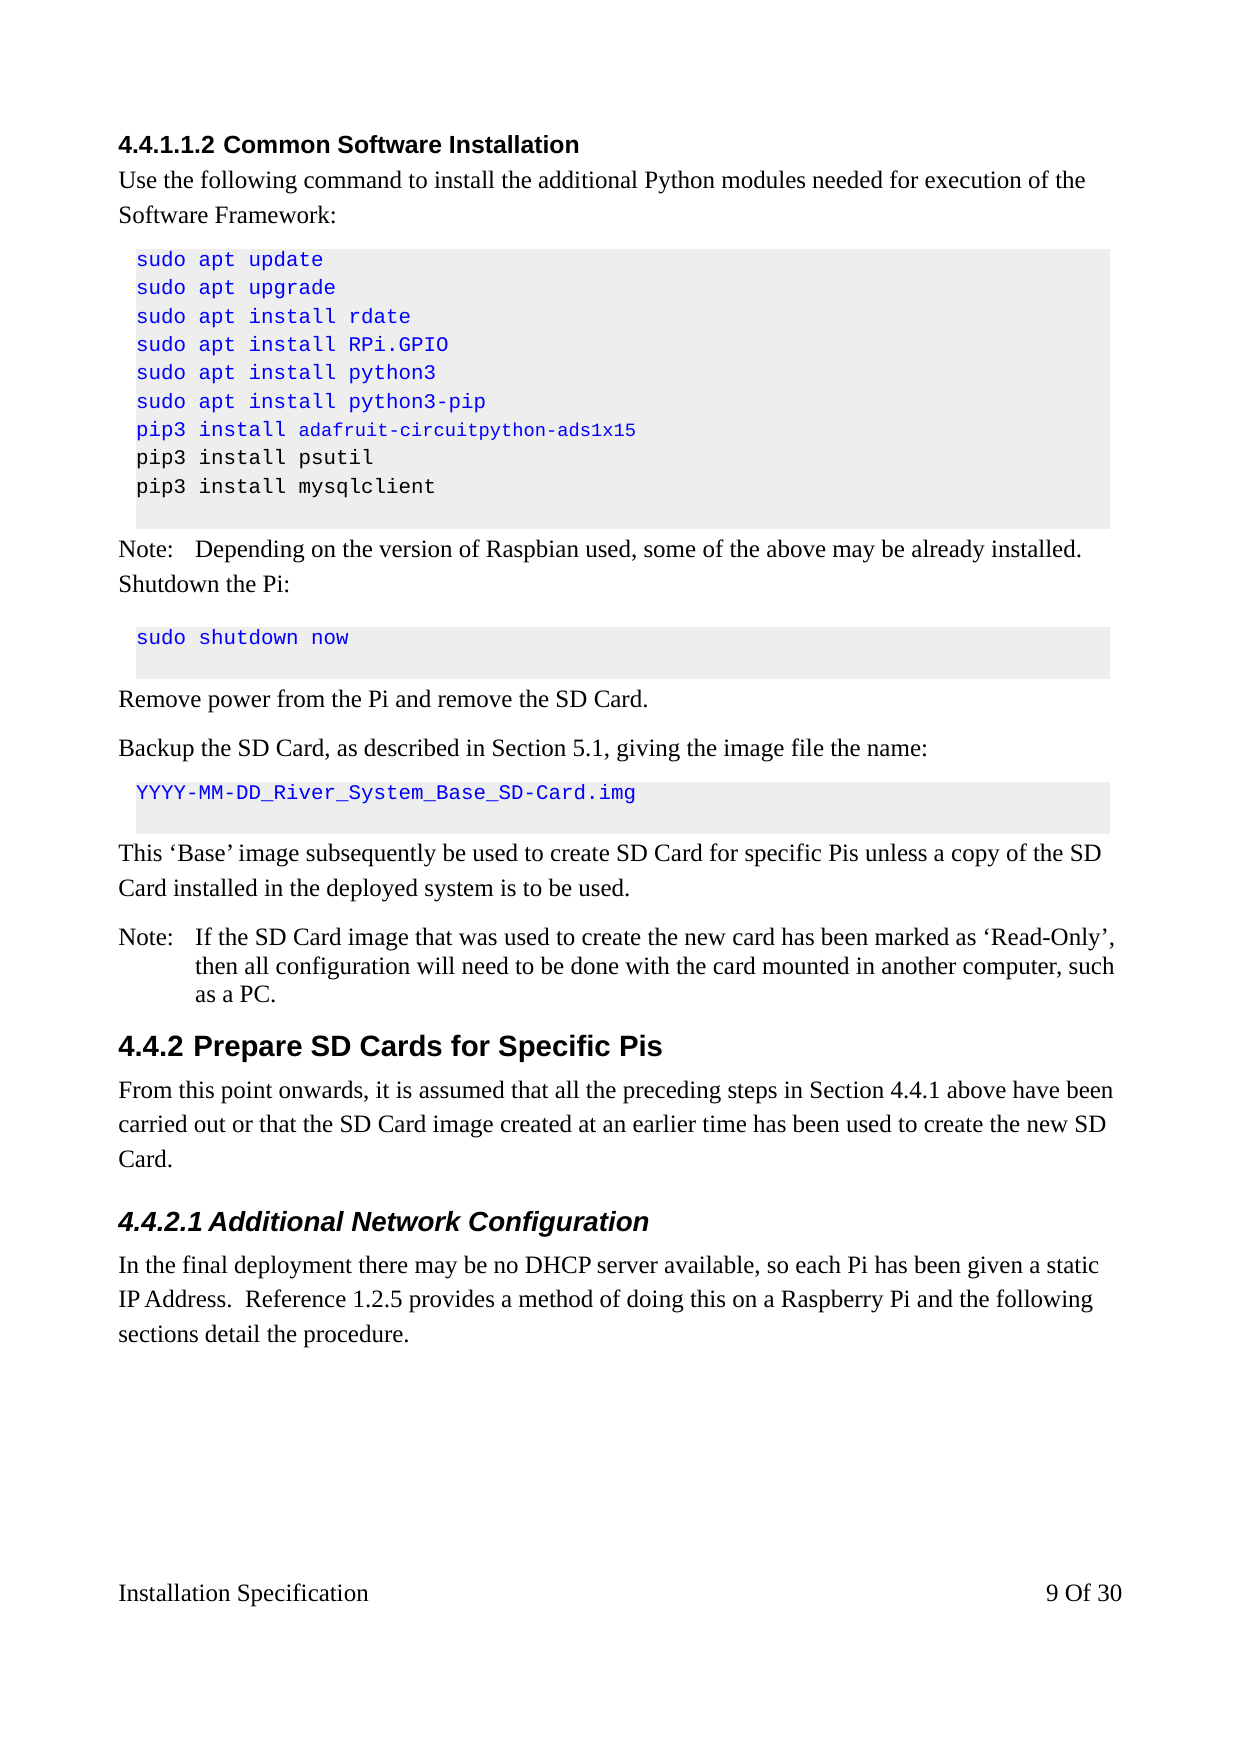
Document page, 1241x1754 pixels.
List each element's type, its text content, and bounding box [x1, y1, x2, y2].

text sudo shutdown now [136, 627, 1110, 651]
text pip3 install mysqlclient [136, 476, 1110, 499]
text pip3 install adafruit-circuitpython-ads1x15 [136, 419, 1110, 443]
text sudo apt install RPi.GPIO [136, 334, 1110, 358]
text sudo apt install python3-pip [136, 391, 1110, 414]
text sudo apt install rdate [136, 306, 1110, 329]
subtitle Additional Network Configuration [118, 1206, 1122, 1237]
subtitle Prepare SD Cards for Specific Pis [118, 1029, 1122, 1062]
text YYYY-MM-DD_River_System_Base_SD-Card.img [136, 782, 1110, 805]
text sudo apt install python3 [136, 362, 1110, 386]
text From this point onwards, it is assumed that all the preceding steps in Section 4.4.1 above have been carried out or that the SD Card image created at an earlier time has been used to create the new SD Card. [118, 1075, 1122, 1173]
text pip3 install psutil [136, 447, 1110, 471]
text In the final deployment there may be no DHCP server available, so each Pi has been given a static IP Address. Reference 1.2.5 provides a method of doing this on a Raspberry Pi and the following sections detail the procedure. [118, 1250, 1122, 1348]
text Shutdown the Pi: [118, 569, 1122, 598]
text Backup the SD Card, as described in Section 5.1, giving the image file the name: [118, 733, 1122, 761]
text Note: Depending on the version of Raspbian used, some of the above may be already installed. [118, 534, 1122, 563]
text This ‘Base’ image subsequently be used to create SD Card for specific Pis unless a copy of the SD Card installed in the deployed system is to be used. [118, 838, 1122, 902]
text Use the following command to install the additional Python modules needed for execution of the Software Framework: [118, 165, 1122, 229]
text Note: If the SD Card image that was used to create the new card has been marked as ‘Read-Only’, then all configuration will need to be done with the card mounted in another computer, such as a PC. [118, 922, 1122, 1008]
text Remove power from the Pi and remove the SD Card. [118, 684, 1122, 712]
text sudo apt update [136, 249, 1110, 273]
subtitle Common Software Installation [118, 131, 1122, 159]
text sudo apt upgrade [136, 277, 1110, 301]
